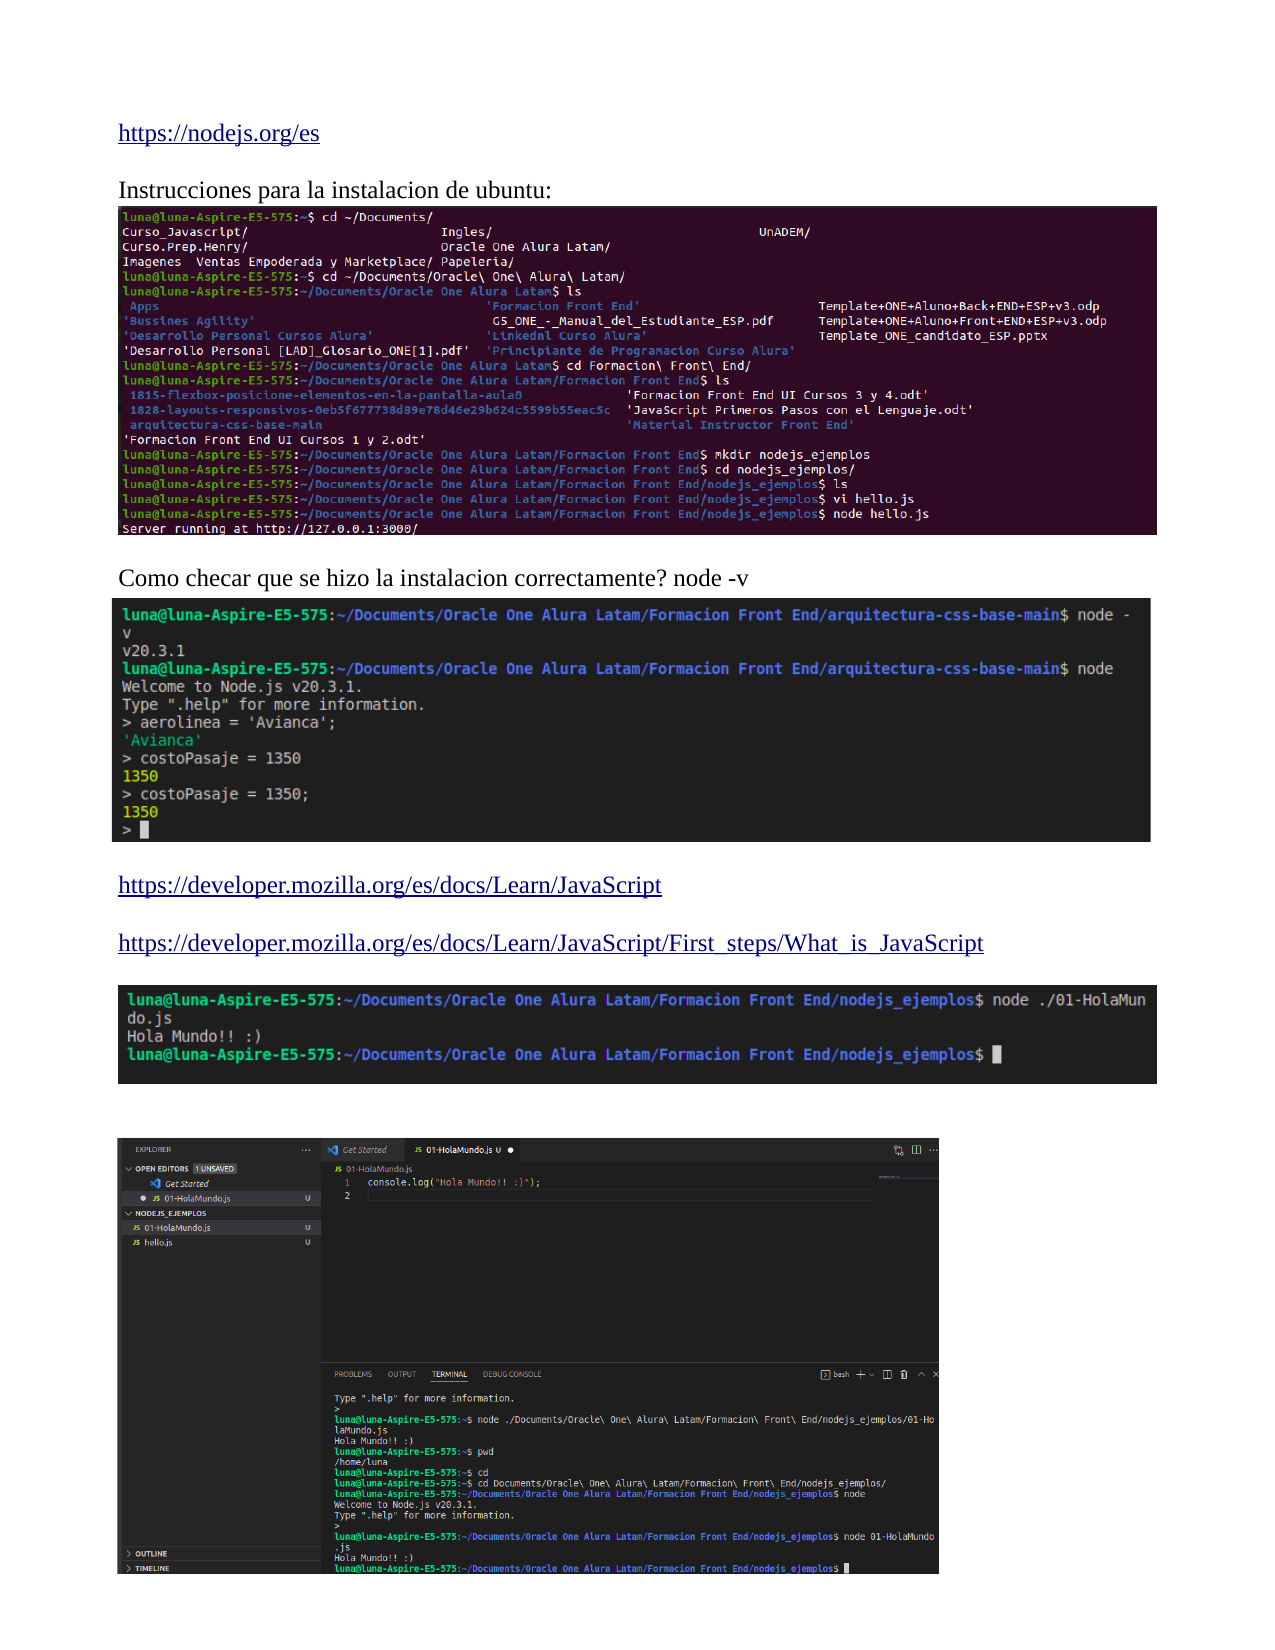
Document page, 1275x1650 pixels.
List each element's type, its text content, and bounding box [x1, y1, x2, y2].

picture [118, 206, 1157, 535]
picture [118, 985, 1157, 1084]
text Como checar que se hizo la instalacion correctamente? node -v [118, 563, 1157, 592]
picture [117, 1137, 939, 1574]
text https://developer.mozilla.org/es/docs/Learn/JavaScript [118, 870, 1157, 899]
text https://developer.mozilla.org/es/docs/Learn/JavaScript/First_steps/What_is_JavaScript [118, 928, 1157, 957]
text https://nodejs.org/es [118, 118, 1157, 147]
text Instrucciones para la instalacion de ubuntu: [118, 176, 1157, 204]
picture [111, 598, 1151, 842]
